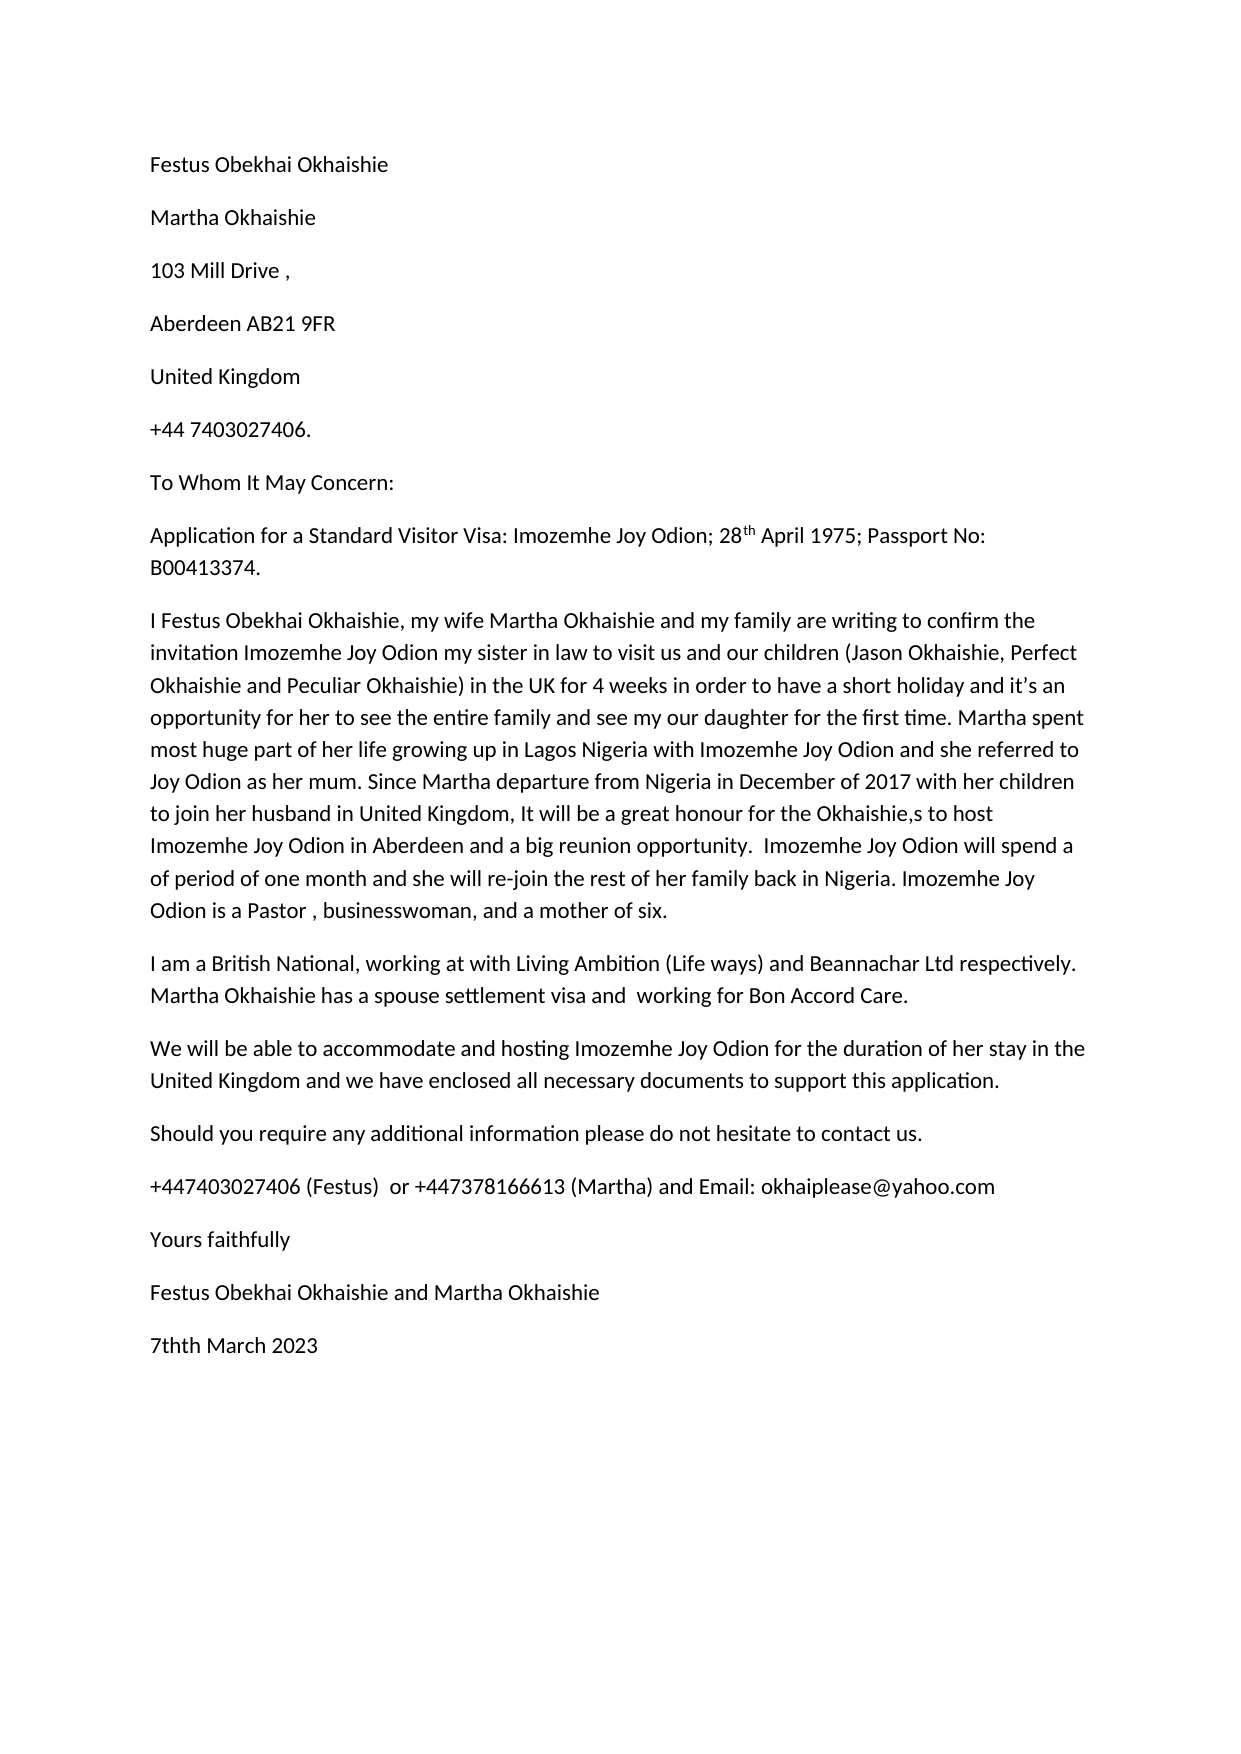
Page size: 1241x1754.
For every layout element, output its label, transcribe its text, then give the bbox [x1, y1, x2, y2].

text I Festus Obekhai Okhaishie, my wife Martha Okhaishie and my family are writing to confirm the invitation Imozemhe Joy Odion my sister in law to visit us and our children (Jason Okhaishie, Perfect Okhaishie and Peculiar Okhaishie) in the UK for 4 weeks in order to have a short holiday and it’s an opportunity for her to see the entire family and see my our daughter for the first time. Martha spent most huge part of her life growing up in Lagos Nigeria with Imozemhe Joy Odion and she referred to Joy Odion as her mum. Since Martha departure from Nigeria in December of 2017 with her children to join her husband in United Kingdom, It will be a great honour for the Okhaishie,s to host Imozemhe Joy Odion in Aberdeen and a big reunion opportunity. Imozemhe Joy Odion will spend a of period of one month and she will re-join the rest of her family back in Nigeria. Imozemhe Joy Odion is a Pastor , businesswoman, and a mother of six. [150, 606, 1090, 924]
text Application for a Standard Visitor Visa: Imozemhe Joy Odion; 28th April 1975; Passport No: B00413374. [150, 521, 1090, 581]
text +447403027406 (Festus) or +447378166613 (Martha) and Email: okhaiplease@yahoo.com [150, 1172, 1090, 1201]
text 103 Mill Drive , [150, 256, 1090, 284]
text I am a British National, working at with Living Ambition (Life ways) and Beannachar Ltd respectively. Martha Okhaishie has a spouse settlement visa and working for Bon Accord Care. [150, 949, 1090, 1009]
text We will be able to accommodate and hosting Imozemhe Joy Odion for the duration of her stay in the United Kingdom and we have enclosed all necessary documents to support this application. [150, 1034, 1090, 1094]
text 7thth March 2023 [150, 1332, 1090, 1359]
text Aberdeen AB21 9FR [150, 309, 1090, 337]
text Festus Obekhai Okhaishie and Martha Okhaishie [150, 1278, 1090, 1307]
text To Whom It May Concern: [150, 468, 1090, 496]
text Should you require any additional information please do not hesitate to contact us. [150, 1119, 1090, 1147]
text Yours faithfully [150, 1226, 1090, 1253]
text +44 7403027406. [150, 415, 1090, 443]
text Martha Okhaishie [150, 203, 1090, 231]
text United Kingdom [150, 362, 1090, 390]
text Festus Obekhai Okhaishie [150, 150, 1090, 178]
